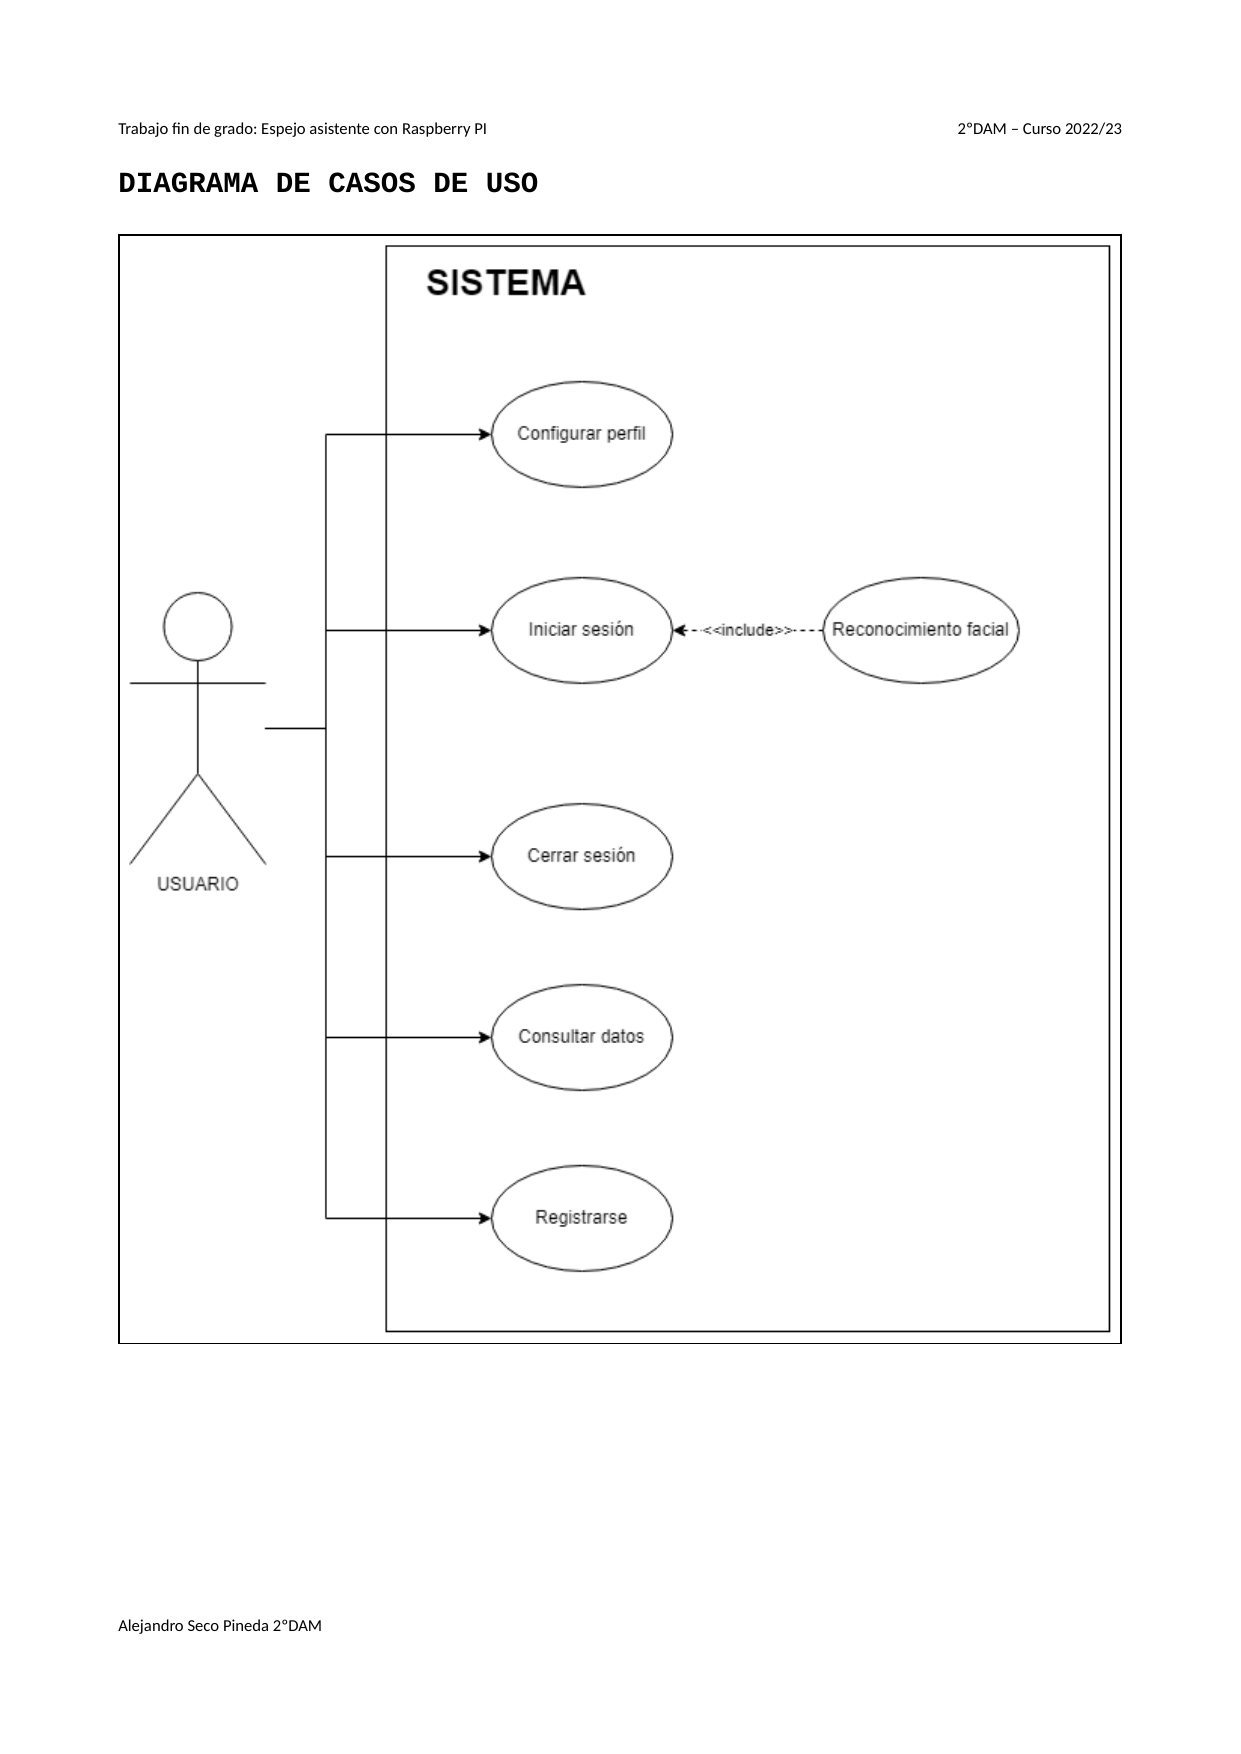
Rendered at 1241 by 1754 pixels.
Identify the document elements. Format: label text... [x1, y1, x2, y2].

text DIAGRAMA DE CASOS DE USO [118, 168, 1104, 201]
picture [122, 238, 1118, 1340]
